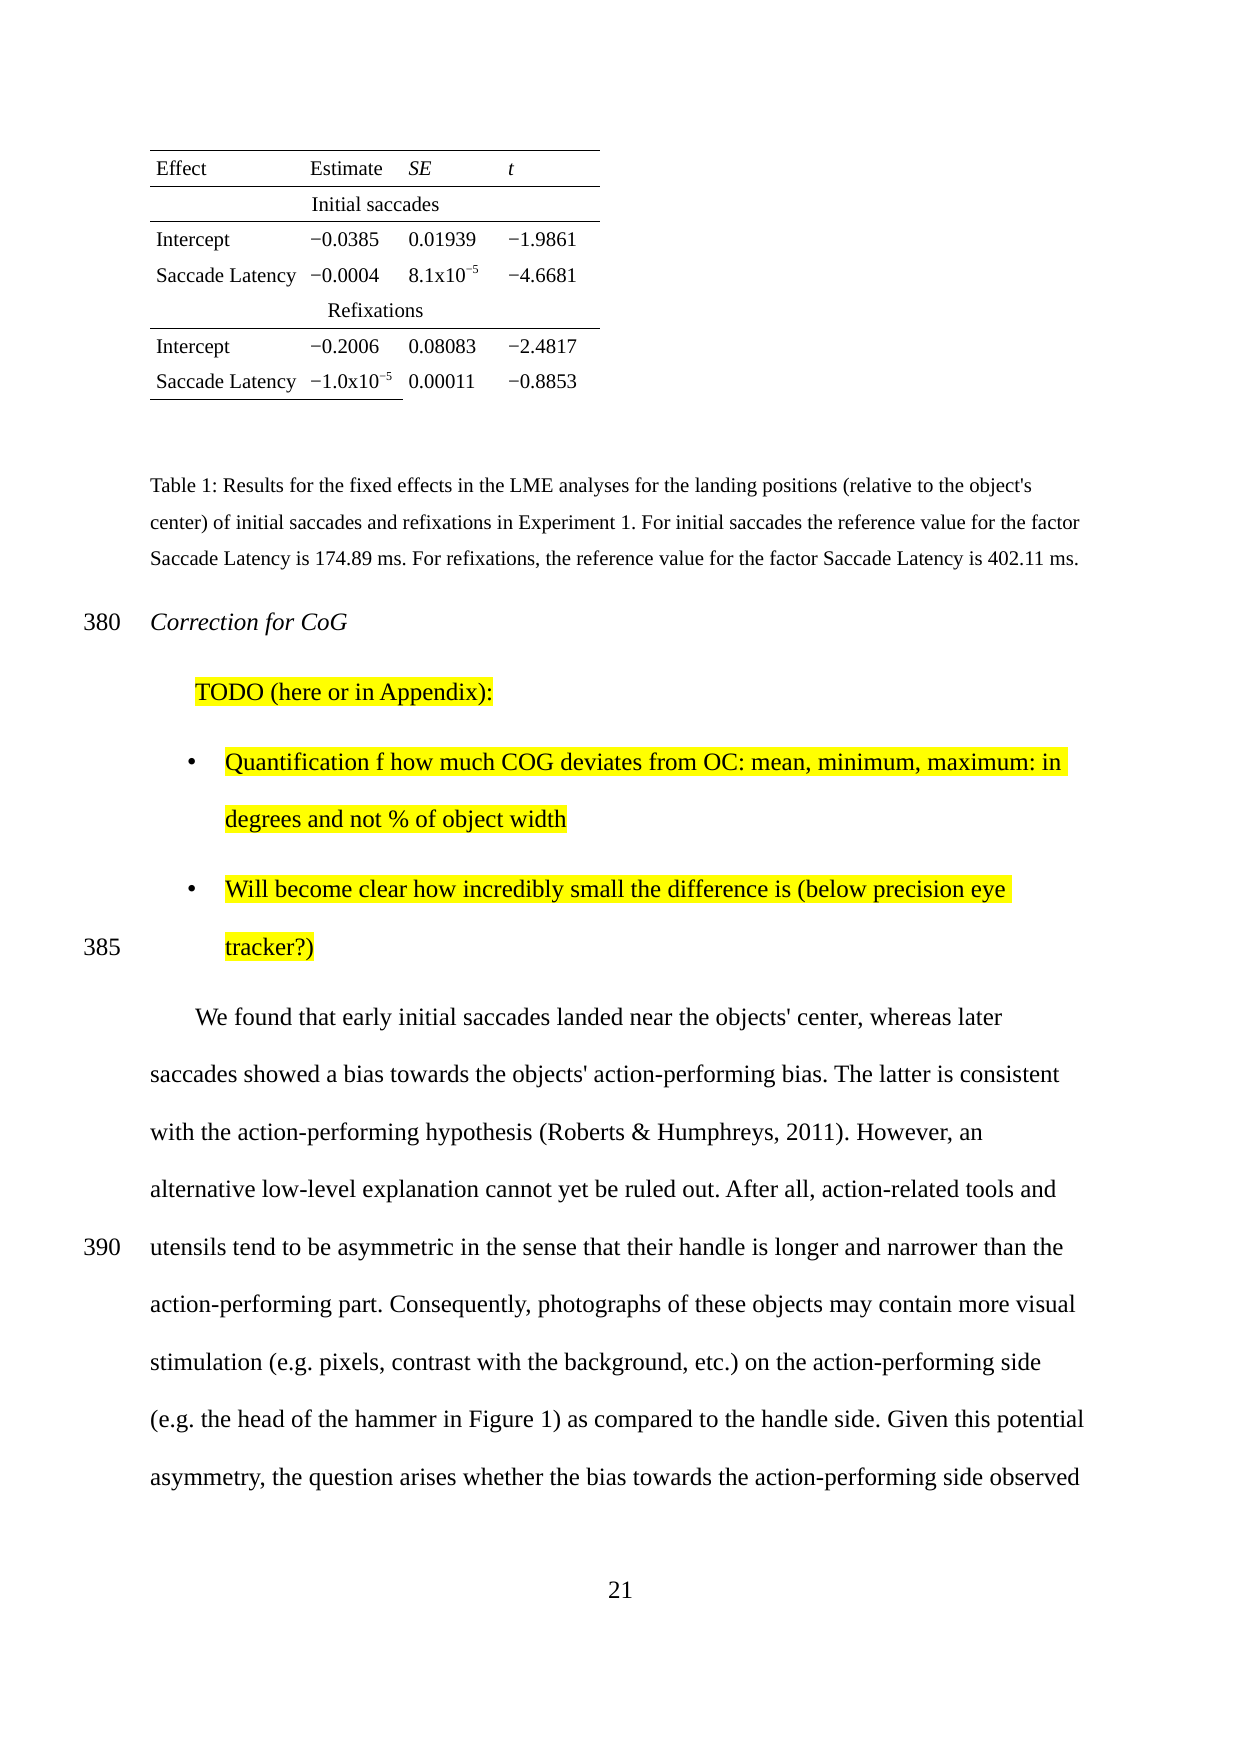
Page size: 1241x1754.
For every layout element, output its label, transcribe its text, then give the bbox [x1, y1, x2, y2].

text We found that early initial saccades landed near the objects' center, whereas later saccades showed a bias towards the objects' action-performing bias. The latter is consistent with the action-performing hypothesis (Roberts & Humphreys, 2011). However, an alternative low-level explanation cannot yet be ruled out. After all, action-related tools and utensils tend to be asymmetric in the sense that their handle is longer and narrower than the action-performing part. Consequently, photographs of these objects may contain more visual stimulation (e.g. pixels, contrast with the background, etc.) on the action-performing side (e.g. the head of the hammer in Figure 1) as compared to the handle side. Given this potential asymmetry, the question arises whether the bias towards the action-performing side observed [150, 1002, 1091, 1491]
text TODO (here or in Appendix): [150, 677, 1091, 706]
table_cell 0.01939 [403, 222, 502, 257]
table_cell −0.0004 [304, 257, 403, 292]
table_header Estimate [304, 151, 403, 186]
table_cell Refixations [150, 293, 600, 328]
table_cell −1.9861 [502, 222, 600, 257]
table_cell 0.00011 [403, 364, 502, 399]
table_cell Saccade Latency [150, 257, 304, 292]
table_cell Saccade Latency [150, 364, 304, 399]
table_cell 8.1x10−5 [403, 257, 502, 292]
subtitle Correction for CoG [150, 607, 1091, 636]
table_cell −0.8853 [502, 364, 600, 399]
list Quantification f how much COG deviates from OC: mean, minimum, maximum: in degrees and not % of object width [187, 747, 1091, 833]
list Will become clear how incredibly small the difference is (below precision eye tracker?) [187, 874, 1091, 961]
text Table 1: Results for the fixed effects in the LME analyses for the landing positions (relative to the object's center) of initial saccades and refixations in Experiment 1. For initial saccades the reference value for the factor Saccade Latency is 174.89 ms. For refixations, the reference value for the factor Saccade Latency is 402.11 ms. [150, 469, 1091, 570]
table_header t [502, 151, 600, 186]
table_cell 0.08083 [403, 329, 502, 363]
table_cell −1.0x10−5 [304, 364, 403, 399]
table_cell −0.2006 [304, 329, 403, 363]
table_cell Initial saccades [150, 187, 600, 221]
table_cell −4.6681 [502, 257, 600, 292]
table_cell Intercept [150, 329, 304, 363]
table_header Effect [150, 151, 304, 186]
table_cell −2.4817 [502, 329, 600, 363]
table_cell −0.0385 [304, 222, 403, 257]
table_header SE [403, 151, 502, 186]
table_cell Intercept [150, 222, 304, 257]
